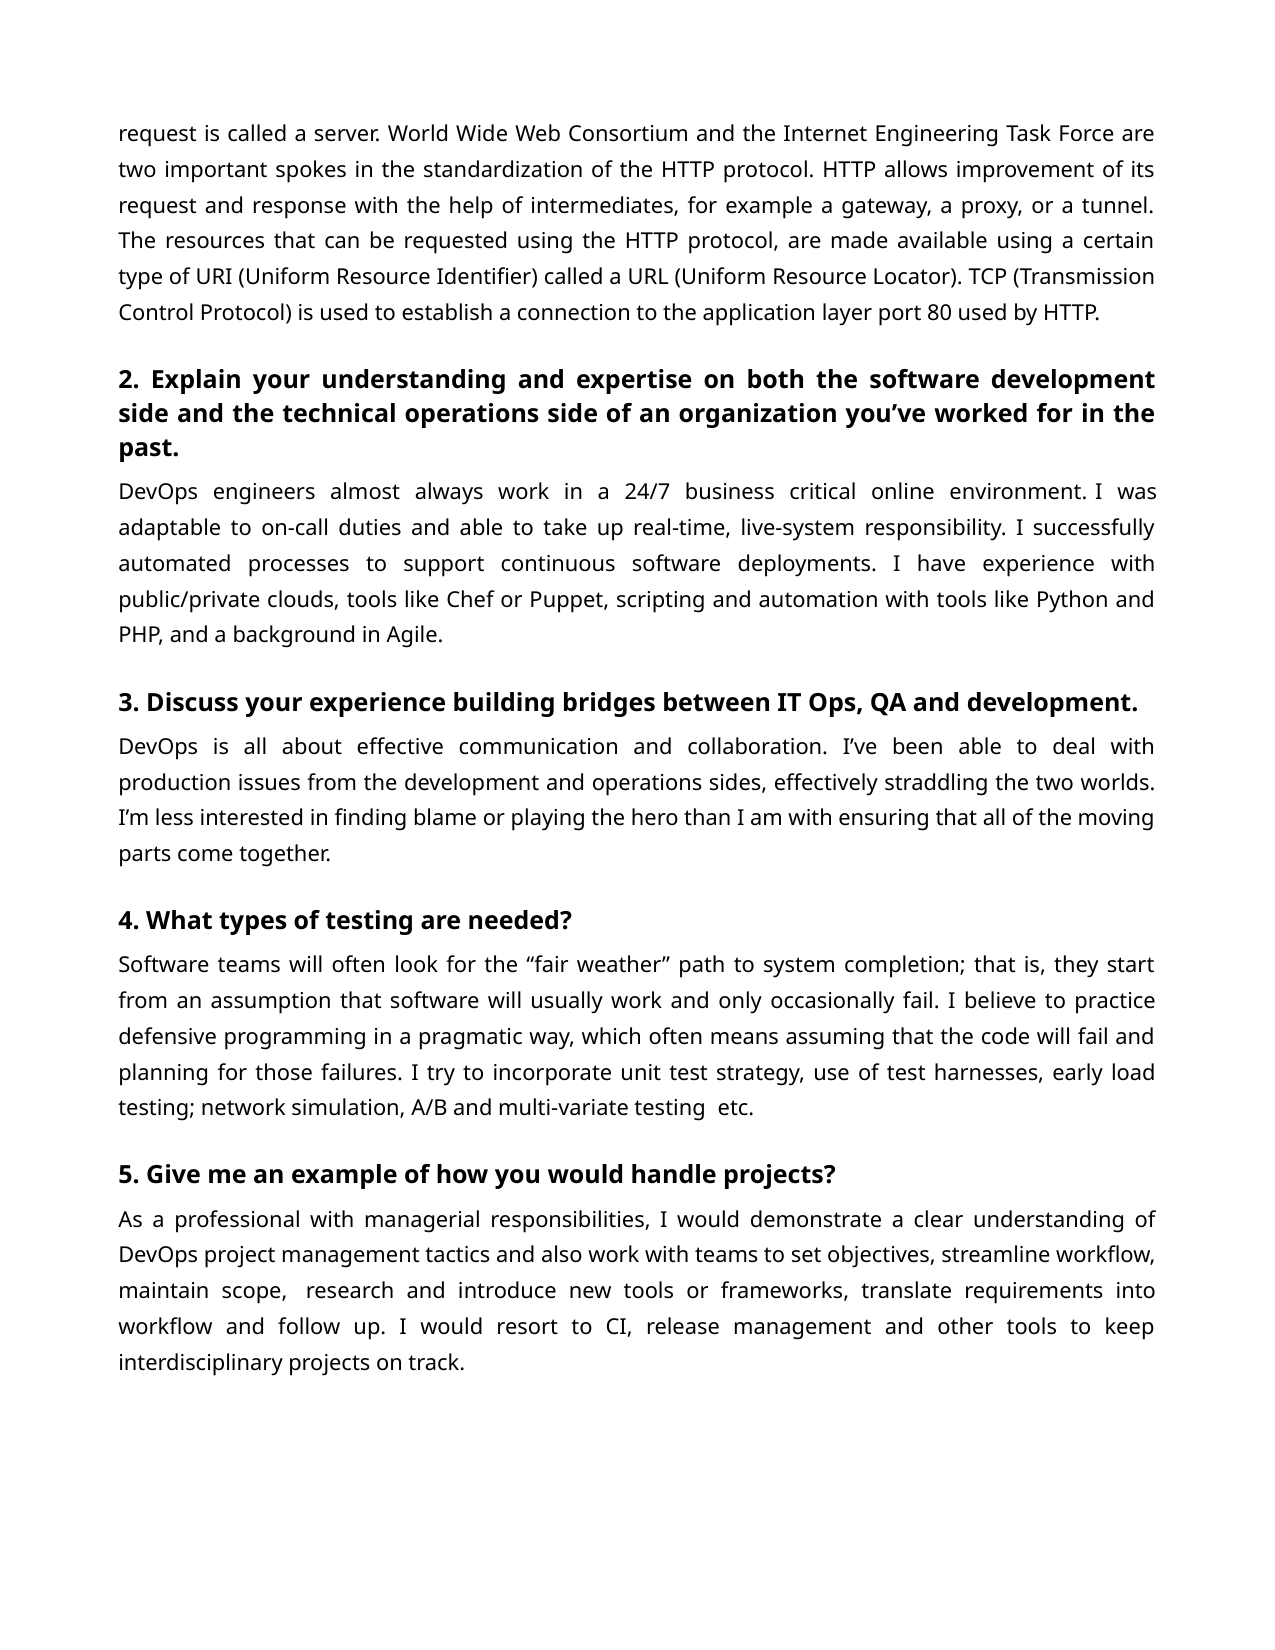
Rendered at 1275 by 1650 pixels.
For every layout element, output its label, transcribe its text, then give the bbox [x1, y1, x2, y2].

text DevOps is all about effective communication and collaboration. I’ve been able to deal with production issues from the development and operations sides, effectively straddling the two worlds. I’m less interested in finding blame or playing the hero than I am with ensuring that all of the moving parts come together. [118, 731, 1157, 868]
subtitle 5. Give me an example of how you would handle projects? [118, 1157, 1157, 1191]
text Software teams will often look for the “fair weather” path to system completion; that is, they start from an assumption that software will usually work and only occasionally fail. I believe to practice defensive programming in a pragmatic way, which often means assuming that the code will fail and planning for those failures. I try to incorporate unit test strategy, use of test harnesses, early load testing; network simulation, A/B and multi-variate testing etc. [118, 949, 1157, 1122]
text request is called a server. World Wide Web Consortium and the Internet Engineering Task Force are two important spokes in the standardization of the HTTP protocol. HTTP allows improvement of its request and response with the help of intermediates, for example a gateway, a proxy, or a tunnel. The resources that can be requested using the HTTP protocol, are made available using a certain type of URI (Uniform Resource Identifier) called a URL (Uniform Resource Locator). TCP (Transmission Control Protocol) is used to establish a connection to the application layer port 80 used by HTTP. [118, 118, 1157, 327]
subtitle 2. Explain your understanding and expertise on both the software development side and the technical operations side of an organization you’ve worked for in the past. [118, 362, 1157, 464]
text DevOps engineers almost always work in a 24/7 business critical online environment. I was adaptable to on-call duties and able to take up real-time, live-system responsibility. I successfully automated processes to support continuous software deployments. I have experience with public/private clouds, tools like Chef or Puppet, scripting and automation with tools like Python and PHP, and a background in Agile. [118, 476, 1157, 649]
text As a professional with managerial responsibilities, I would demonstrate a clear understanding of DevOps project management tactics and also work with teams to set objectives, streamline workflow, maintain scope, research and introduce new tools or frameworks, translate requirements into workflow and follow up. I would resort to CI, release management and other tools to keep interdisciplinary projects on track. [118, 1204, 1157, 1376]
subtitle 3. Discuss your experience building bridges between IT Ops, QA and development. [118, 684, 1157, 718]
subtitle 4. What types of testing are needed? [118, 903, 1157, 937]
